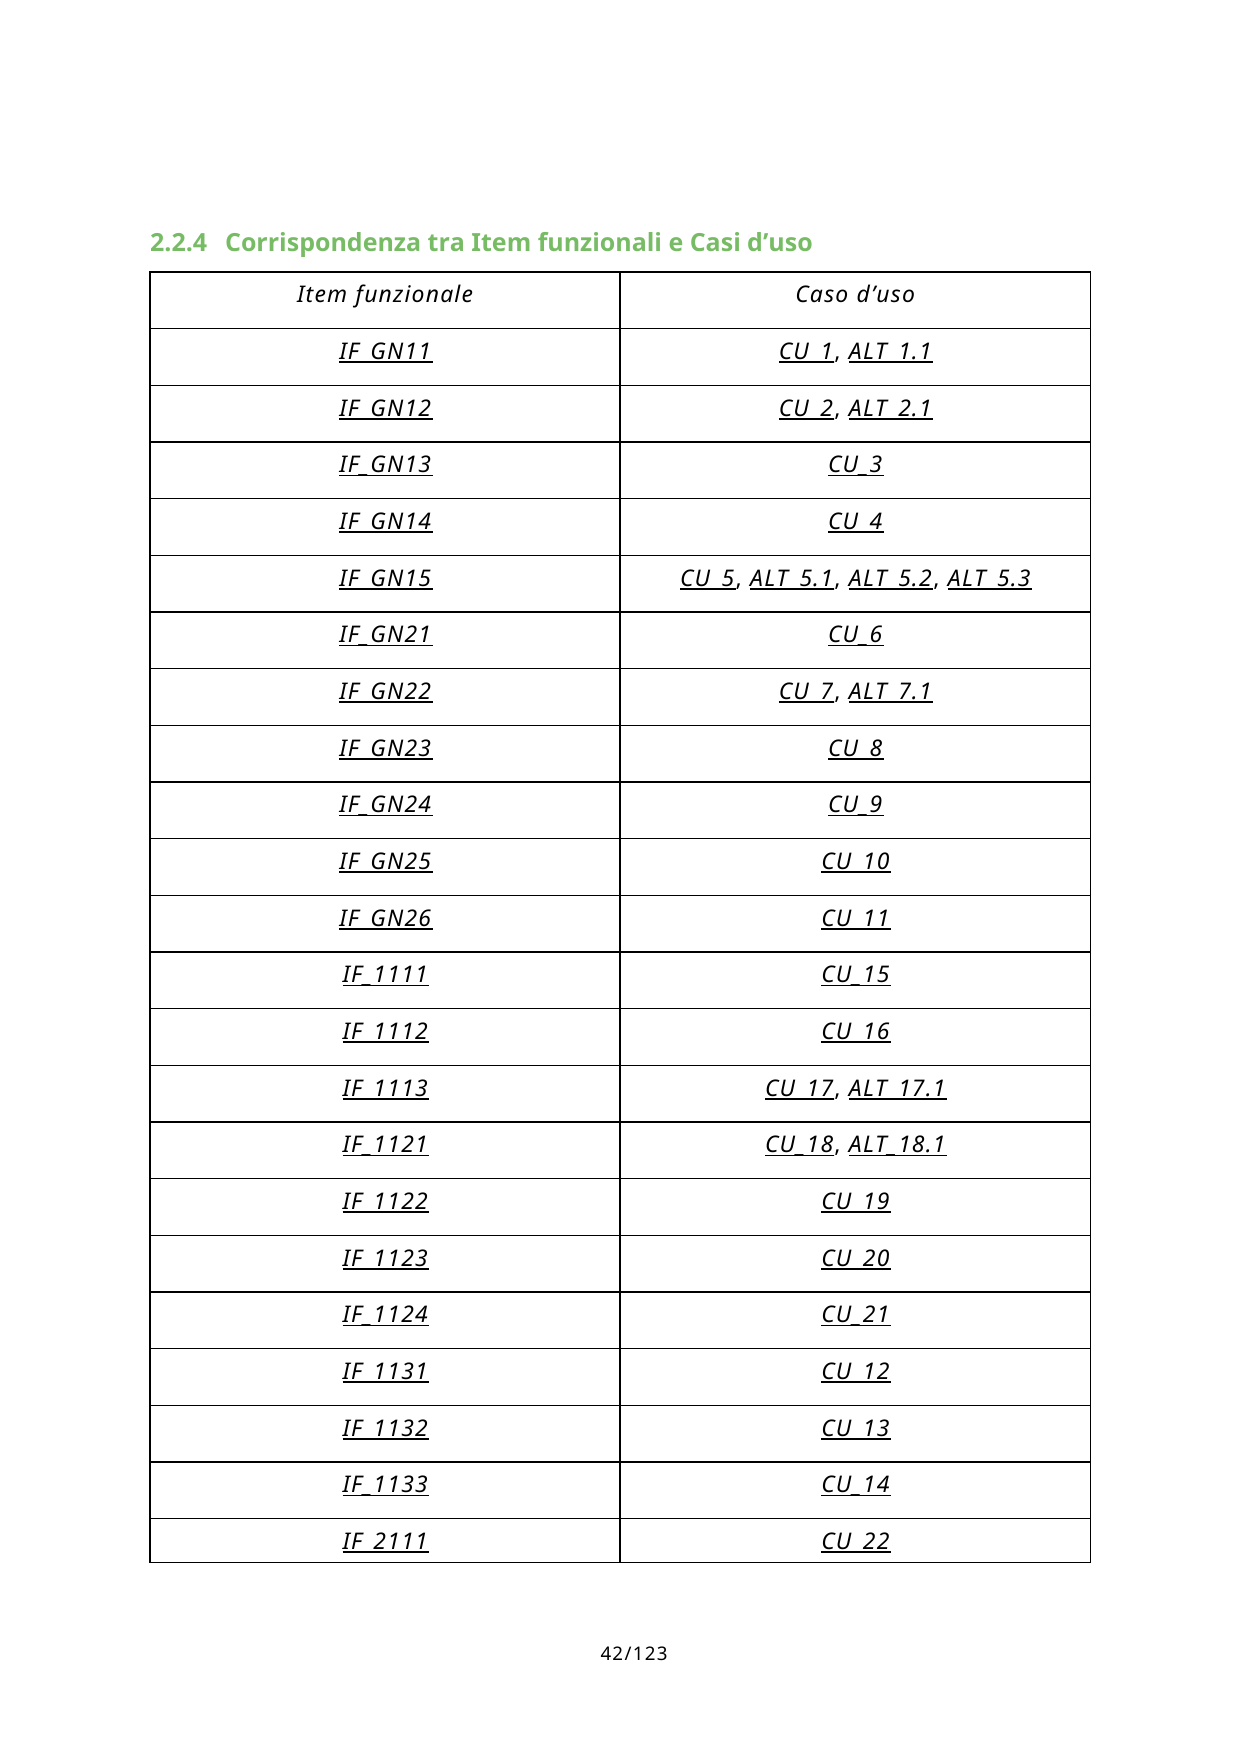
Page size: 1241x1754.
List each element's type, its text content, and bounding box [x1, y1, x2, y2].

table_cell CU_13 [621, 1406, 1090, 1461]
table_cell IF_1131 [151, 1349, 619, 1405]
table_cell CU_9 [621, 783, 1090, 838]
table_cell CU_16 [621, 1009, 1090, 1065]
subtitle Corrispondenza tra Item funzionali e Casi d’uso [150, 225, 1090, 259]
table_cell IF_1121 [151, 1123, 619, 1178]
table_cell CU_6 [621, 613, 1090, 668]
table_cell CU_8 [621, 726, 1090, 781]
table_cell CU_19 [621, 1179, 1090, 1235]
table_cell IF_1122 [151, 1179, 619, 1235]
table_cell IF_1132 [151, 1406, 619, 1461]
table_cell CU_22 [621, 1519, 1090, 1562]
table_cell CU_15 [621, 953, 1090, 1008]
table_cell IF_1123 [151, 1236, 619, 1291]
table_cell CU_5, ALT_5.1, ALT_5.2, ALT_5.3 [621, 556, 1090, 611]
table_cell CU_20 [621, 1236, 1090, 1291]
table_cell IF_1111 [151, 953, 619, 1008]
table_cell IF_1113 [151, 1066, 619, 1121]
table_cell CU_2, ALT_2.1 [621, 386, 1090, 441]
table_cell CU_18, ALT_18.1 [621, 1123, 1090, 1178]
table_cell CU_21 [621, 1293, 1090, 1348]
table_cell IF_GN21 [151, 613, 619, 668]
table_cell CU_1, ALT_1.1 [621, 329, 1090, 385]
table_cell IF_GN14 [151, 499, 619, 555]
table_header Caso d’uso [621, 273, 1090, 328]
table_cell CU_7, ALT_7.1 [621, 669, 1090, 725]
table_cell IF_GN26 [151, 896, 619, 951]
table_cell CU_10 [621, 839, 1090, 895]
table_cell IF_1124 [151, 1293, 619, 1348]
table_cell IF_GN24 [151, 783, 619, 838]
table_cell CU_17, ALT_17.1 [621, 1066, 1090, 1121]
table_cell IF_1133 [151, 1463, 619, 1518]
table_cell IF_GN13 [151, 443, 619, 498]
table_header Item funzionale [151, 273, 619, 328]
table_cell CU_12 [621, 1349, 1090, 1405]
table_cell CU_11 [621, 896, 1090, 951]
table_cell CU_3 [621, 443, 1090, 498]
table_cell IF_GN15 [151, 556, 619, 611]
table_cell IF_GN11 [151, 329, 619, 385]
table_cell CU_4 [621, 499, 1090, 555]
table_cell IF_GN25 [151, 839, 619, 895]
table_cell IF_GN23 [151, 726, 619, 781]
table_cell CU_14 [621, 1463, 1090, 1518]
table_cell IF_GN12 [151, 386, 619, 441]
table_cell IF_GN22 [151, 669, 619, 725]
table_cell IF_1112 [151, 1009, 619, 1065]
table_cell IF_2111 [151, 1519, 619, 1562]
